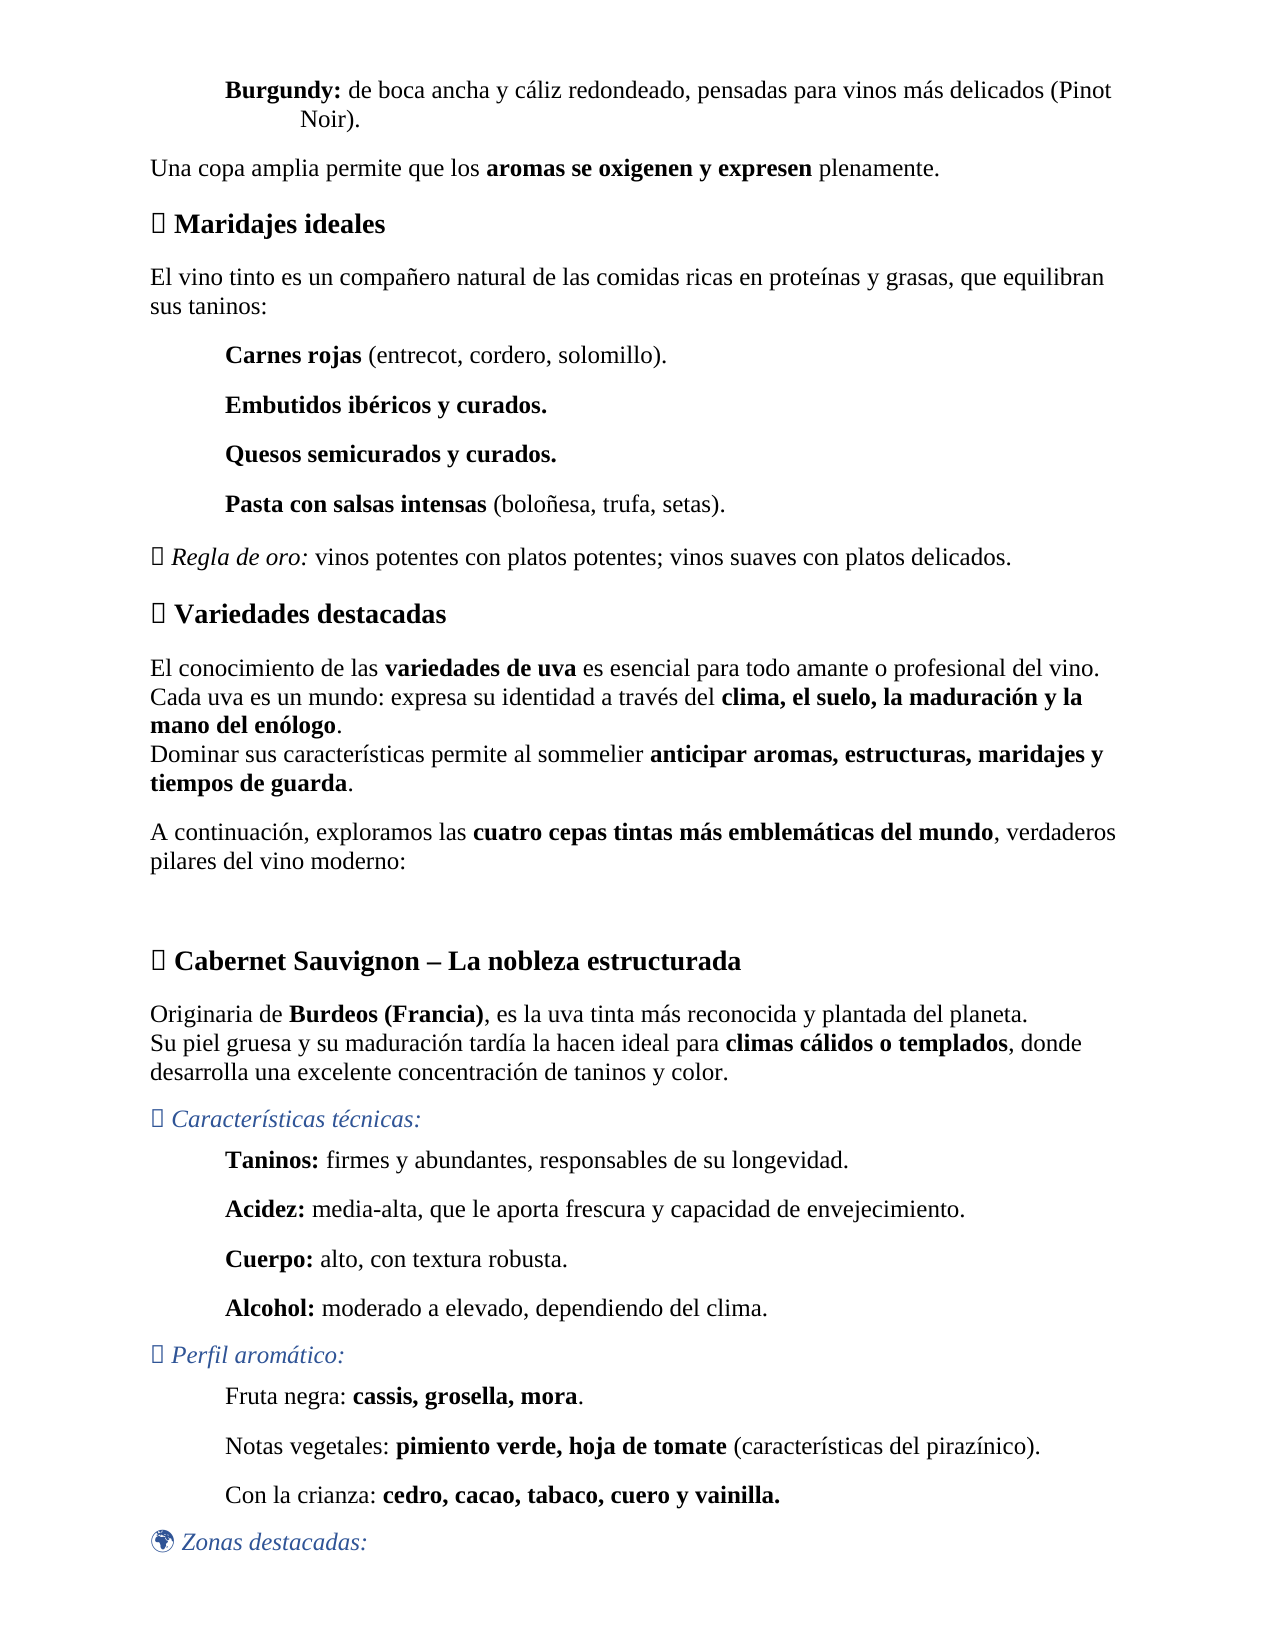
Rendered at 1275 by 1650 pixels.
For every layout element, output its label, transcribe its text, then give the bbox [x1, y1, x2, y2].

list Embutidos ibéricos y curados. [187, 390, 1125, 419]
text 🍇 Cabernet Sauvignon – La nobleza estructurada [150, 940, 1125, 979]
text Originaria de Burdeos (Francia), es la uva tinta más reconocida y plantada del planeta. Su piel gruesa y su maduración tardía la hacen ideal para climas cálidos o templados, donde desarrolla una excelente concentración de taninos y color. [150, 999, 1125, 1086]
text 🔸 Variedades destacadas [150, 594, 1125, 632]
text El conocimiento de las variedades de uva es esencial para todo amante o profesional del vino. Cada uva es un mundo: expresa su identidad a través del clima, el suelo, la maduración y la mano del enólogo. Dominar sus características permite al sommelier anticipar aromas, estructuras, maridajes y tiempos de guarda. [150, 653, 1125, 797]
text 💬 Regla de oro: vinos potentes con platos potentes; vinos suaves con platos delicados. [150, 539, 1125, 573]
list Alcohol: moderado a elevado, dependiendo del clima. [187, 1293, 1125, 1322]
list Cuerpo: alto, con textura robusta. [187, 1244, 1125, 1273]
list Carnes rojas (entrecot, cordero, solomillo). [187, 340, 1125, 369]
list Quesos semicurados y curados. [187, 439, 1125, 468]
text A continuación, exploramos las cuatro cepas tintas más emblemáticas del mundo, verdaderos pilares del vino moderno: [150, 817, 1125, 875]
list Fruta negra: cassis, grosella, mora. [187, 1381, 1125, 1410]
list Taninos: firmes y abundantes, responsables de su longevidad. [187, 1145, 1125, 1173]
list Acidez: media-alta, que le aporta frescura y capacidad de envejecimiento. [187, 1194, 1125, 1223]
list Pasta con salsas intensas (boloñesa, trufa, setas). [187, 489, 1125, 518]
text Una copa amplia permite que los aromas se oxigenen y expresen plenamente. [150, 153, 1125, 182]
list Con la crianza: cedro, cacao, tabaco, cuero y vainilla. [187, 1481, 1125, 1509]
list Notas vegetales: pimiento verde, hoja de tomate (características del pirazínico). [187, 1431, 1125, 1460]
text 🔸 Maridajes ideales [150, 203, 1125, 241]
text 🌍 Zonas destacadas: [150, 1524, 1125, 1558]
text 🌿 Perfil aromático: [150, 1337, 1125, 1371]
list Burgundy: de boca ancha y cáliz redondeado, pensadas para vinos más delicados (Pinot Noir). [187, 75, 1125, 132]
text El vino tinto es un compañero natural de las comidas ricas en proteínas y grasas, que equilibran sus taninos: [150, 262, 1125, 319]
text 🧪 Características técnicas: [150, 1100, 1125, 1134]
